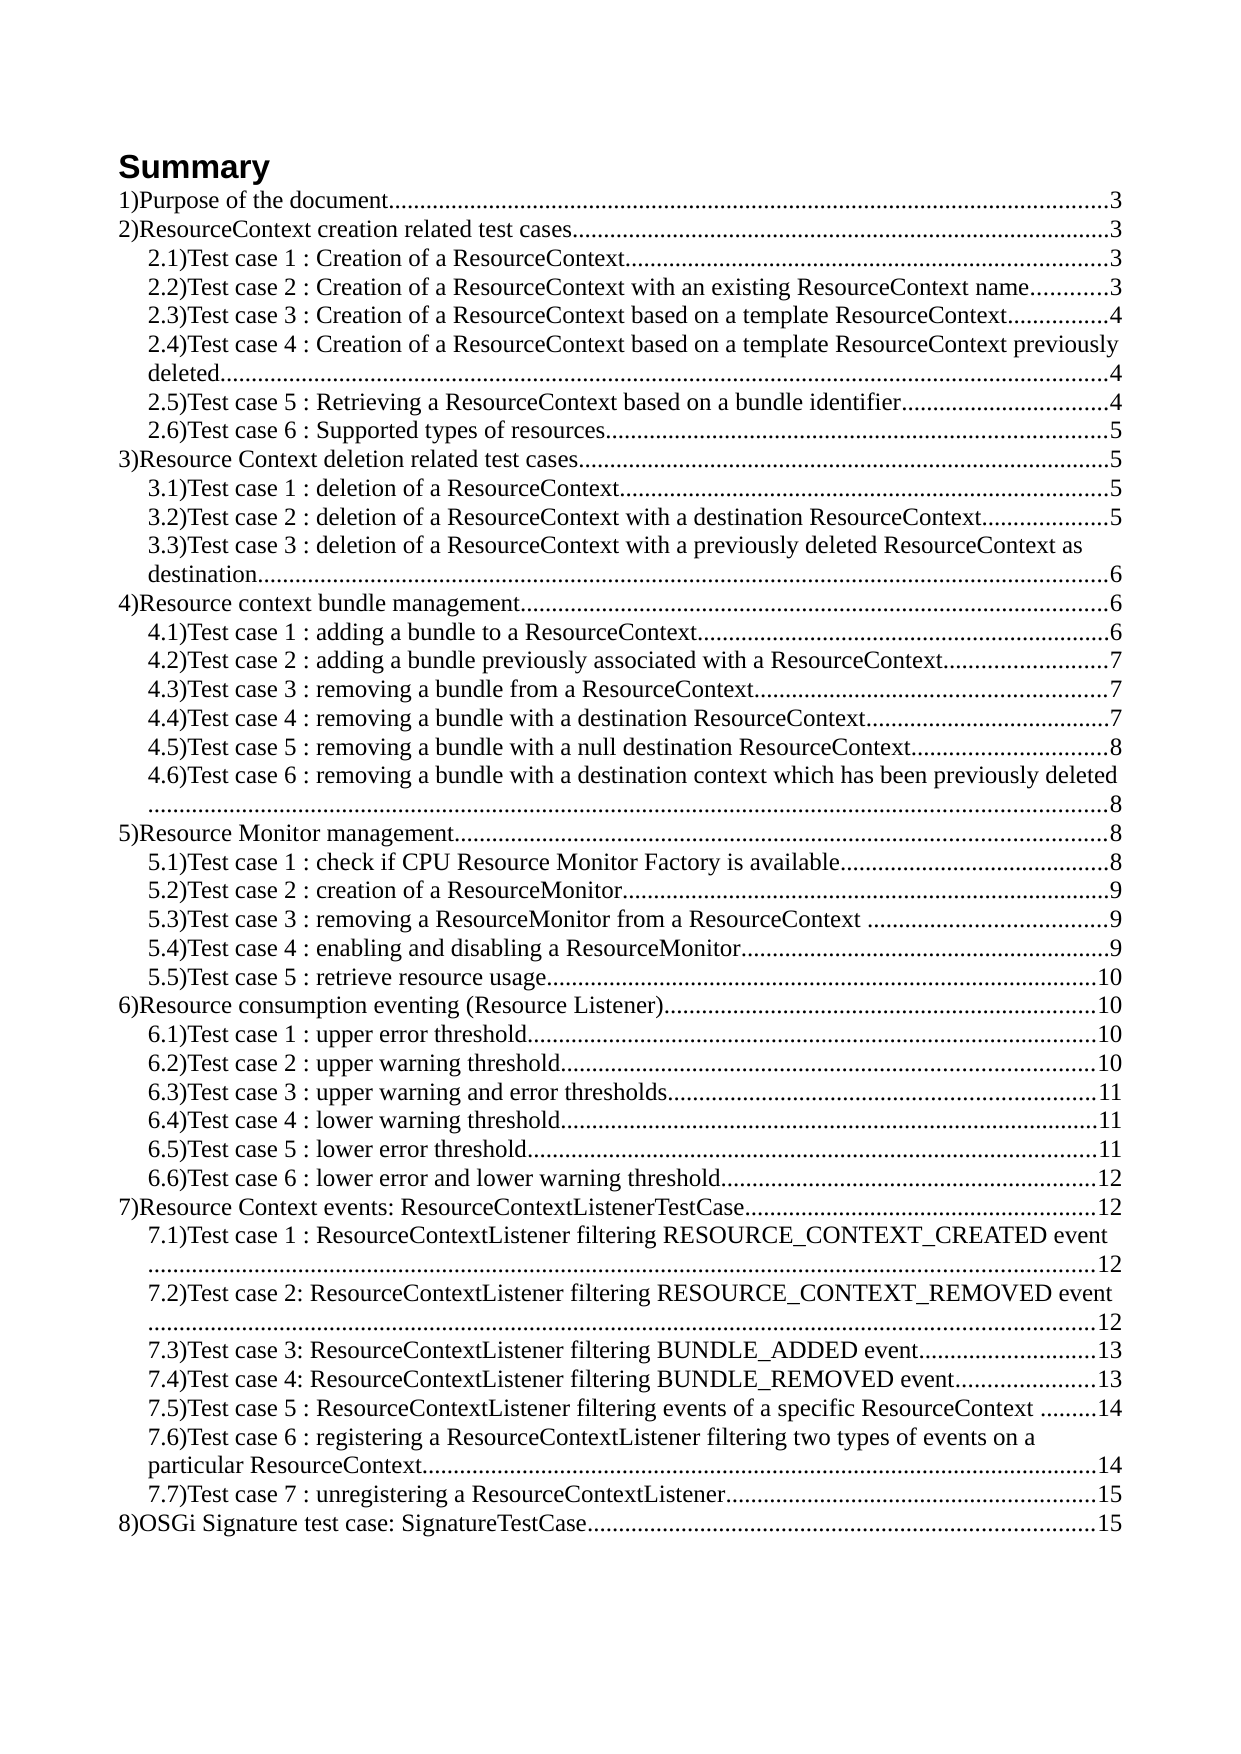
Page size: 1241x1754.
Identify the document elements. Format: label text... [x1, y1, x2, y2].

text 7.3)Test case 3: ResourceContextListener filtering BUNDLE_ADDED event 13 [148, 1335, 1122, 1364]
text 2)ResourceContext creation related test cases 3 [118, 214, 1122, 243]
text 6)Resource consumption eventing (Resource Listener) 10 [118, 990, 1122, 1019]
text 6.1)Test case 1 : upper error threshold 10 [148, 1019, 1122, 1048]
text 2.1)Test case 1 : Creation of a ResourceContext 3 [148, 243, 1122, 272]
text 3.1)Test case 1 : deletion of a ResourceContext 5 [148, 473, 1122, 502]
text 2.5)Test case 5 : Retrieving a ResourceContext based on a bundle identifier 4 [148, 387, 1122, 415]
text 5.4)Test case 4 : enabling and disabling a ResourceMonitor 9 [148, 933, 1122, 962]
text 2.2)Test case 2 : Creation of a ResourceContext with an existing ResourceContext name 3 [148, 272, 1122, 300]
text 7.7)Test case 7 : unregistering a ResourceContextListener 15 [148, 1479, 1122, 1508]
text 5.5)Test case 5 : retrieve resource usage 10 [148, 962, 1122, 990]
text 4)Resource context bundle management 6 [118, 588, 1122, 617]
text 7)Resource Context events: ResourceContextListenerTestCase 12 [118, 1192, 1122, 1220]
text 7.5)Test case 5 : ResourceContextListener filtering events of a specific ResourceContext 14 [148, 1393, 1122, 1422]
text 5.1)Test case 1 : check if CPU Resource Monitor Factory is available 8 [148, 847, 1122, 875]
text 3)Resource Context deletion related test cases 5 [118, 444, 1122, 473]
text 5.2)Test case 2 : creation of a ResourceMonitor 9 [148, 875, 1122, 904]
text 8)OSGi Signature test case: SignatureTestCase 15 [118, 1508, 1122, 1537]
text 5)Resource Monitor management 8 [118, 818, 1122, 847]
text 7.2)Test case 2: ResourceContextListener filtering RESOURCE_CONTEXT_REMOVED event 12 [148, 1278, 1122, 1335]
text 4.3)Test case 3 : removing a bundle from a ResourceContext 7 [148, 674, 1122, 703]
text 4.4)Test case 4 : removing a bundle with a destination ResourceContext 7 [148, 703, 1122, 732]
text 4.6)Test case 6 : removing a bundle with a destination context which has been previously deleted 8 [148, 760, 1122, 818]
text 6.5)Test case 5 : lower error threshold 11 [148, 1134, 1122, 1163]
text 3.3)Test case 3 : deletion of a ResourceContext with a previously deleted ResourceContext as destination 6 [148, 530, 1122, 588]
text 6.6)Test case 6 : lower error and lower warning threshold 12 [148, 1163, 1122, 1192]
text 1)Purpose of the document 3 [118, 185, 1122, 214]
text 4.1)Test case 1 : adding a bundle to a ResourceContext 6 [148, 617, 1122, 645]
text 4.5)Test case 5 : removing a bundle with a null destination ResourceContext 8 [148, 732, 1122, 760]
text 6.3)Test case 3 : upper warning and error thresholds 11 [148, 1077, 1122, 1105]
text 2.6)Test case 6 : Supported types of resources 5 [148, 415, 1122, 444]
text 4.2)Test case 2 : adding a bundle previously associated with a ResourceContext 7 [148, 645, 1122, 674]
text 3.2)Test case 2 : deletion of a ResourceContext with a destination ResourceContext 5 [148, 502, 1122, 530]
subtitle Summary [118, 147, 1122, 185]
text 7.4)Test case 4: ResourceContextListener filtering BUNDLE_REMOVED event 13 [148, 1364, 1122, 1393]
text 7.1)Test case 1 : ResourceContextListener filtering RESOURCE_CONTEXT_CREATED event 12 [148, 1220, 1122, 1278]
text 2.3)Test case 3 : Creation of a ResourceContext based on a template ResourceContext 4 [148, 300, 1122, 329]
text 7.6)Test case 6 : registering a ResourceContextListener filtering two types of events on a particular ResourceContext 14 [148, 1422, 1122, 1479]
text 6.4)Test case 4 : lower warning threshold 11 [148, 1105, 1122, 1134]
text 2.4)Test case 4 : Creation of a ResourceContext based on a template ResourceContext previously deleted 4 [148, 329, 1122, 387]
text 5.3)Test case 3 : removing a ResourceMonitor from a ResourceContext 9 [148, 904, 1122, 933]
text 6.2)Test case 2 : upper warning threshold 10 [148, 1048, 1122, 1077]
